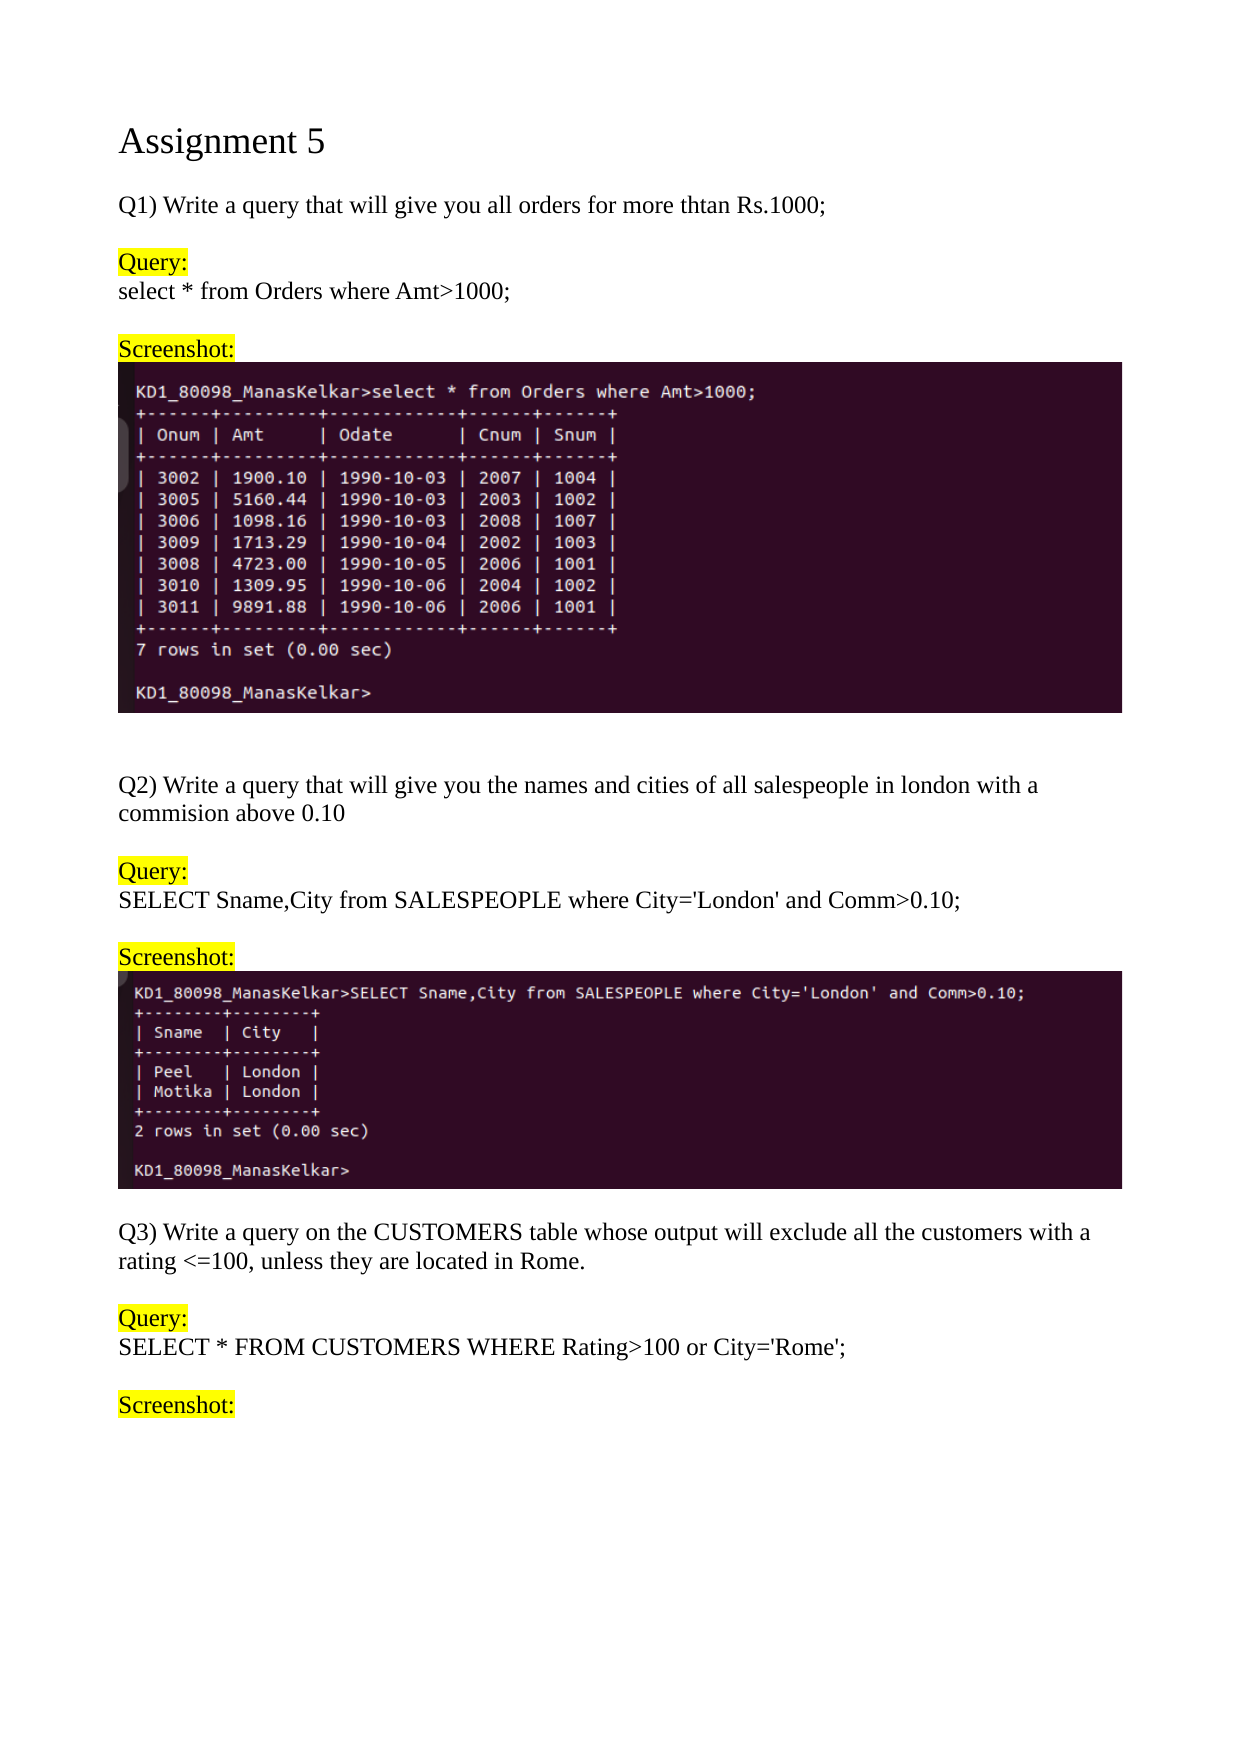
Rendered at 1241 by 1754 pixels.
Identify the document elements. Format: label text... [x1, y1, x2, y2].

text Q3) Write a query on the CUSTOMERS table whose output will exclude all the customers with a rating <=100, unless they are located in Rome. [118, 1217, 1122, 1275]
text Query: [118, 1303, 1122, 1332]
text select * from Orders where Amt>1000; [118, 276, 1122, 305]
text Screenshot: [118, 942, 1122, 971]
text Query: [118, 856, 1122, 885]
text Q1) Write a query that will give you all orders for more thtan Rs.1000; [118, 190, 1122, 219]
text Query: [118, 247, 1122, 276]
picture [118, 362, 1123, 713]
text SELECT Sname,City from SALESPEOPLE where City='London' and Comm>0.10; [118, 885, 1122, 913]
text Q2) Write a query that will give you the names and cities of all salespeople in london with a commision above 0.10 [118, 770, 1122, 827]
text SELECT * FROM CUSTOMERS WHERE Rating>100 or City='Rome'; [118, 1332, 1122, 1361]
text Screenshot: [118, 334, 1122, 362]
picture [118, 971, 1123, 1189]
text Assignment 5 [118, 118, 1122, 161]
text Screenshot: [118, 1390, 1122, 1418]
